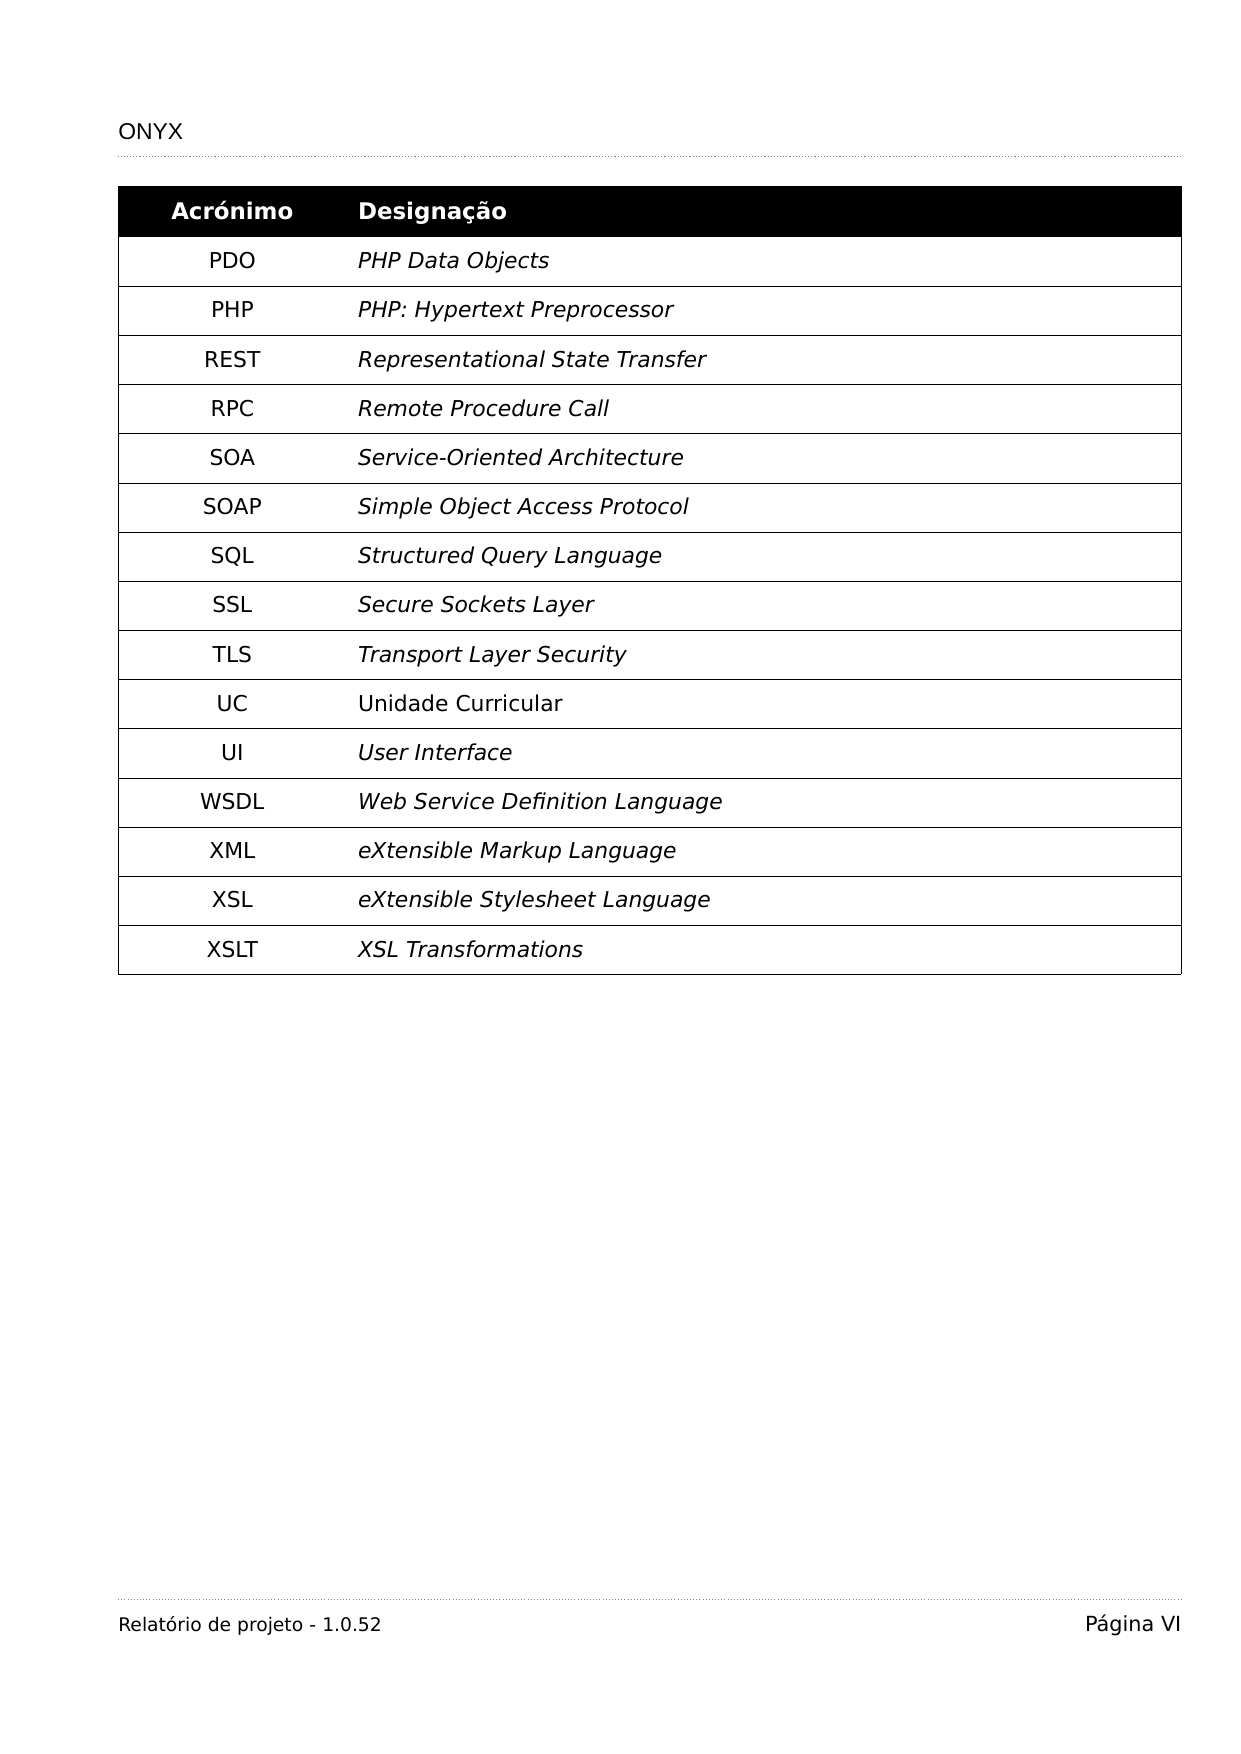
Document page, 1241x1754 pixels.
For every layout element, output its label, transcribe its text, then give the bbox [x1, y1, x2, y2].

table_cell Service-Oriented Architecture [346, 434, 1181, 482]
table_cell Secure Sockets Layer [346, 582, 1181, 630]
table_cell TLS [119, 631, 346, 679]
table_cell Structured Query Language [346, 533, 1181, 581]
table_cell PDO [119, 237, 346, 286]
table_cell Simple Object Access Protocol [346, 484, 1181, 532]
table_cell WSDL [119, 779, 346, 827]
table_header Designação [346, 187, 1181, 237]
table_cell Web Service Definition Language [346, 779, 1181, 827]
table_cell eXtensible Stylesheet Language [346, 877, 1181, 925]
table_cell Remote Procedure Call [346, 385, 1181, 433]
table_cell eXtensible Markup Language [346, 828, 1181, 876]
table_cell UI [119, 729, 346, 777]
table_cell SOAP [119, 484, 346, 532]
table_cell REST [119, 336, 346, 384]
table_cell XSLT [119, 926, 346, 974]
table_cell Unidade Curricular [346, 680, 1181, 728]
table_cell User Interface [346, 729, 1181, 777]
table_cell PHP [119, 287, 346, 335]
table_cell PHP: Hypertext Preprocessor [346, 287, 1181, 335]
table_cell XSL Transformations [346, 926, 1181, 974]
table_cell SQL [119, 533, 346, 581]
table_cell SSL [119, 582, 346, 630]
table_cell UC [119, 680, 346, 728]
table_cell SOA [119, 434, 346, 482]
table_cell PHP Data Objects [346, 237, 1181, 286]
table_cell Representational State Transfer [346, 336, 1181, 384]
table_header Acrónimo [119, 187, 346, 237]
table_cell XML [119, 828, 346, 876]
table_cell XSL [119, 877, 346, 925]
table_cell Transport Layer Security [346, 631, 1181, 679]
table_cell RPC [119, 385, 346, 433]
